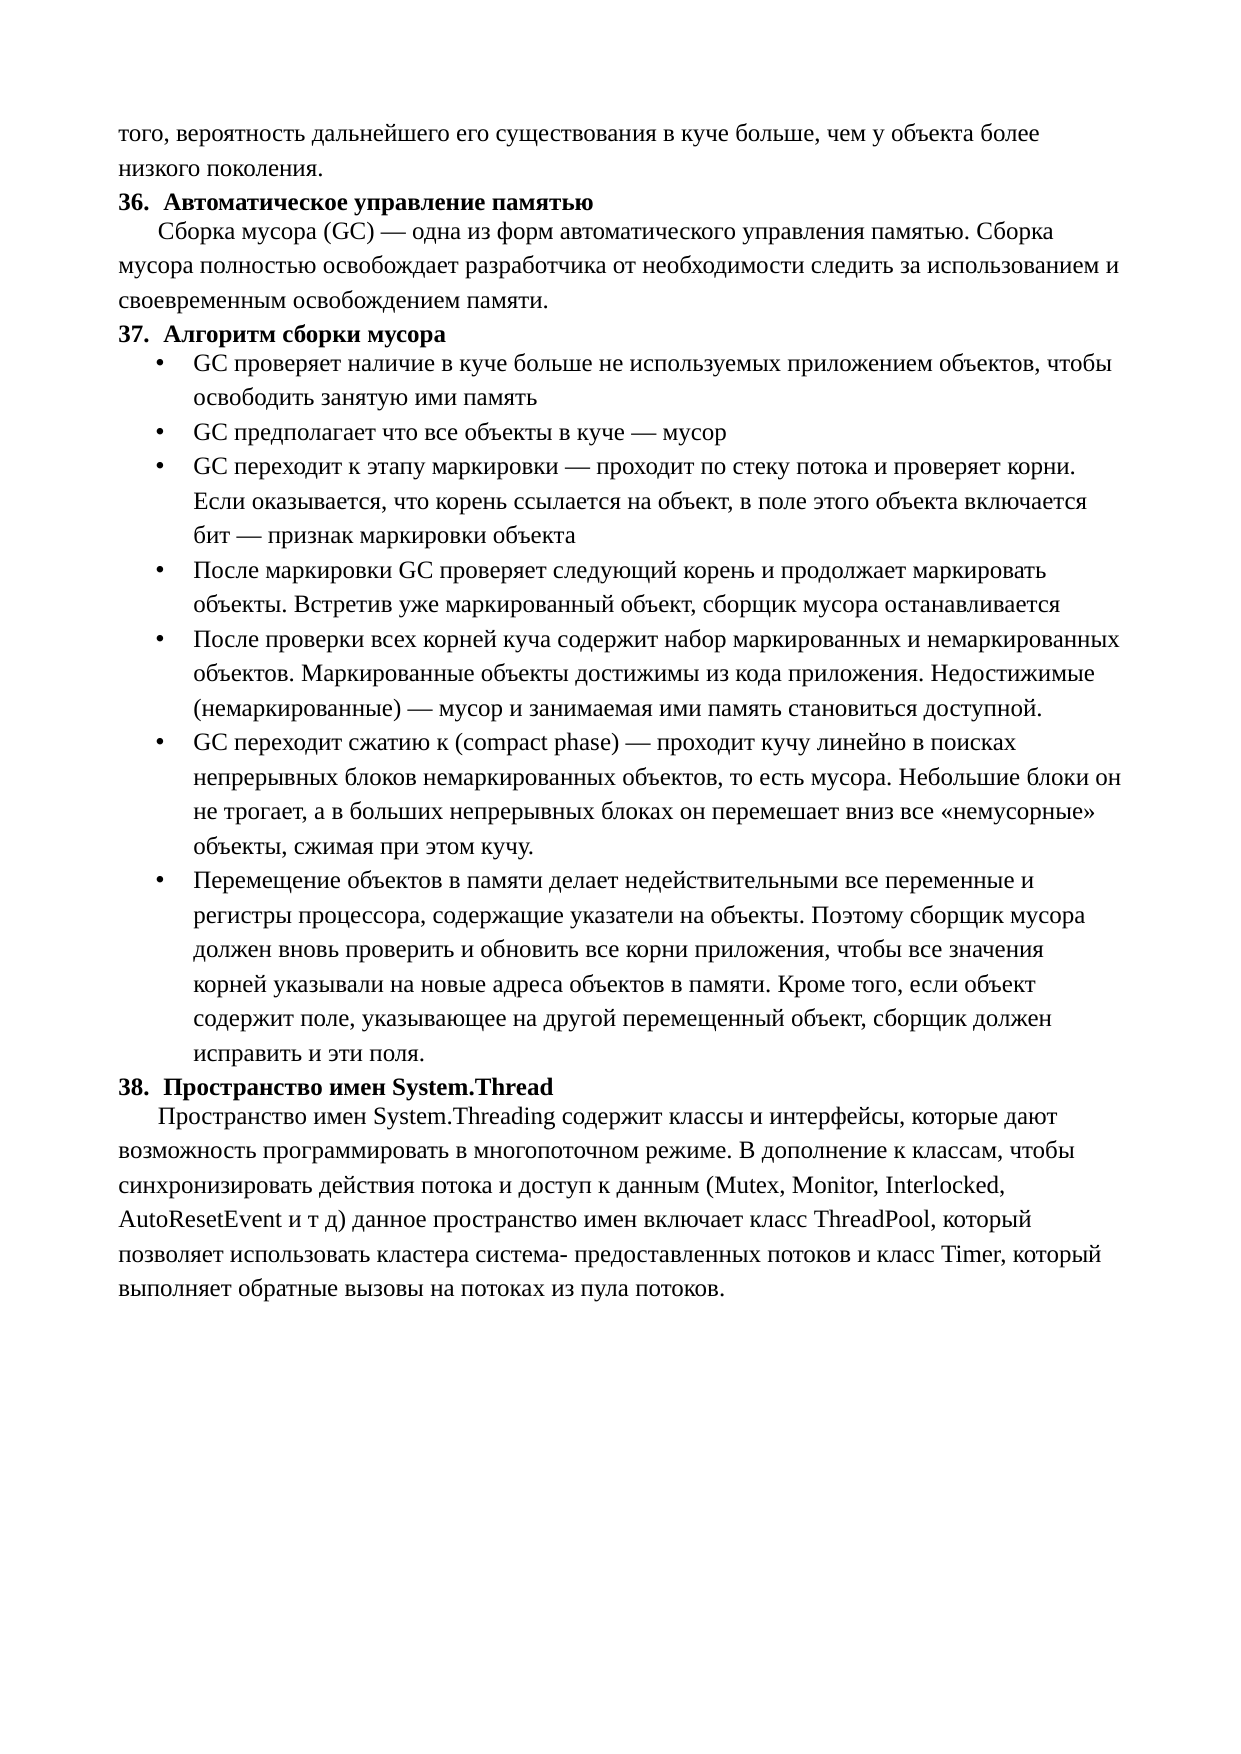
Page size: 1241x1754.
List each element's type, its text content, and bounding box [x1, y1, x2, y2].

text того, вероятность дальнейшего его существования в куче больше, чем у объекта более низкого поколения. [118, 118, 1122, 181]
subtitle Автоматическое управление памятью [118, 187, 1122, 216]
list После проверки всех корней куча содержит набор маркированных и немаркированных объектов. Маркированные объекты достижимы из кода приложения. Недостижимые (немаркированные) — мусор и занимаемая ими память становиться доступной. [156, 624, 1122, 722]
list Перемещение объектов в памяти делает недействительными все переменные и регистры процессора, содержащие указатели на объекты. Поэтому сборщик мусора должен вновь проверить и обновить все корни приложения, чтобы все значения корней указывали на новые адреса объектов в памяти. Кроме того, если объект содержит поле, указывающее на другой перемещенный объект, сборщик должен исправить и эти поля. [156, 865, 1122, 1066]
subtitle Пространство имен System.Thread [118, 1072, 1122, 1101]
subtitle Алгоритм сборки мусора [118, 319, 1122, 348]
list После маркировки GC проверяет следующий корень и продолжает маркировать объекты. Встретив уже маркированный объект, сборщик мусора останавливается [156, 555, 1122, 618]
text Сборка мусора (GC) — одна из форм автоматического управления памятью. Сборка мусора полностью освобождает разработчика от необходимости следить за использованием и своевременным освобождением памяти. [118, 216, 1122, 313]
list GC предполагает что все объекты в куче — мусор [156, 417, 1122, 446]
list GC проверяет наличие в куче больше не используемых приложением объектов, чтобы освободить занятую ими память [156, 348, 1122, 411]
list GC переходит сжатию к (compact phase) — проходит кучу линейно в поисках непрерывных блоков немаркированных объектов, то есть мусора. Небольшие блоки он не трогает, а в больших непрерывных блоках он перемешает вниз все «немусорные» объекты, сжимая при этом кучу. [156, 727, 1122, 859]
list GC переходит к этапу маркировки — проходит по стеку потока и проверяет корни. Если оказывается, что корень ссылается на объект, в поле этого объекта включается бит — признак маркировки объекта [156, 451, 1122, 549]
text Пространство имен System.Threading содержит классы и интерфейсы, которые дают возможность программировать в многопоточном режиме. В дополнение к классам, чтобы синхронизировать действия потока и доступ к данным (Mutex, Monitor, Interlocked, AutoResetEvent и т д) данное пространство имен включает класс ThreadPool, который позволяет использовать кластера система- предоставленных потоков и класс Timer, который выполняет обратные вызовы на потоках из пула потоков. [118, 1101, 1122, 1302]
